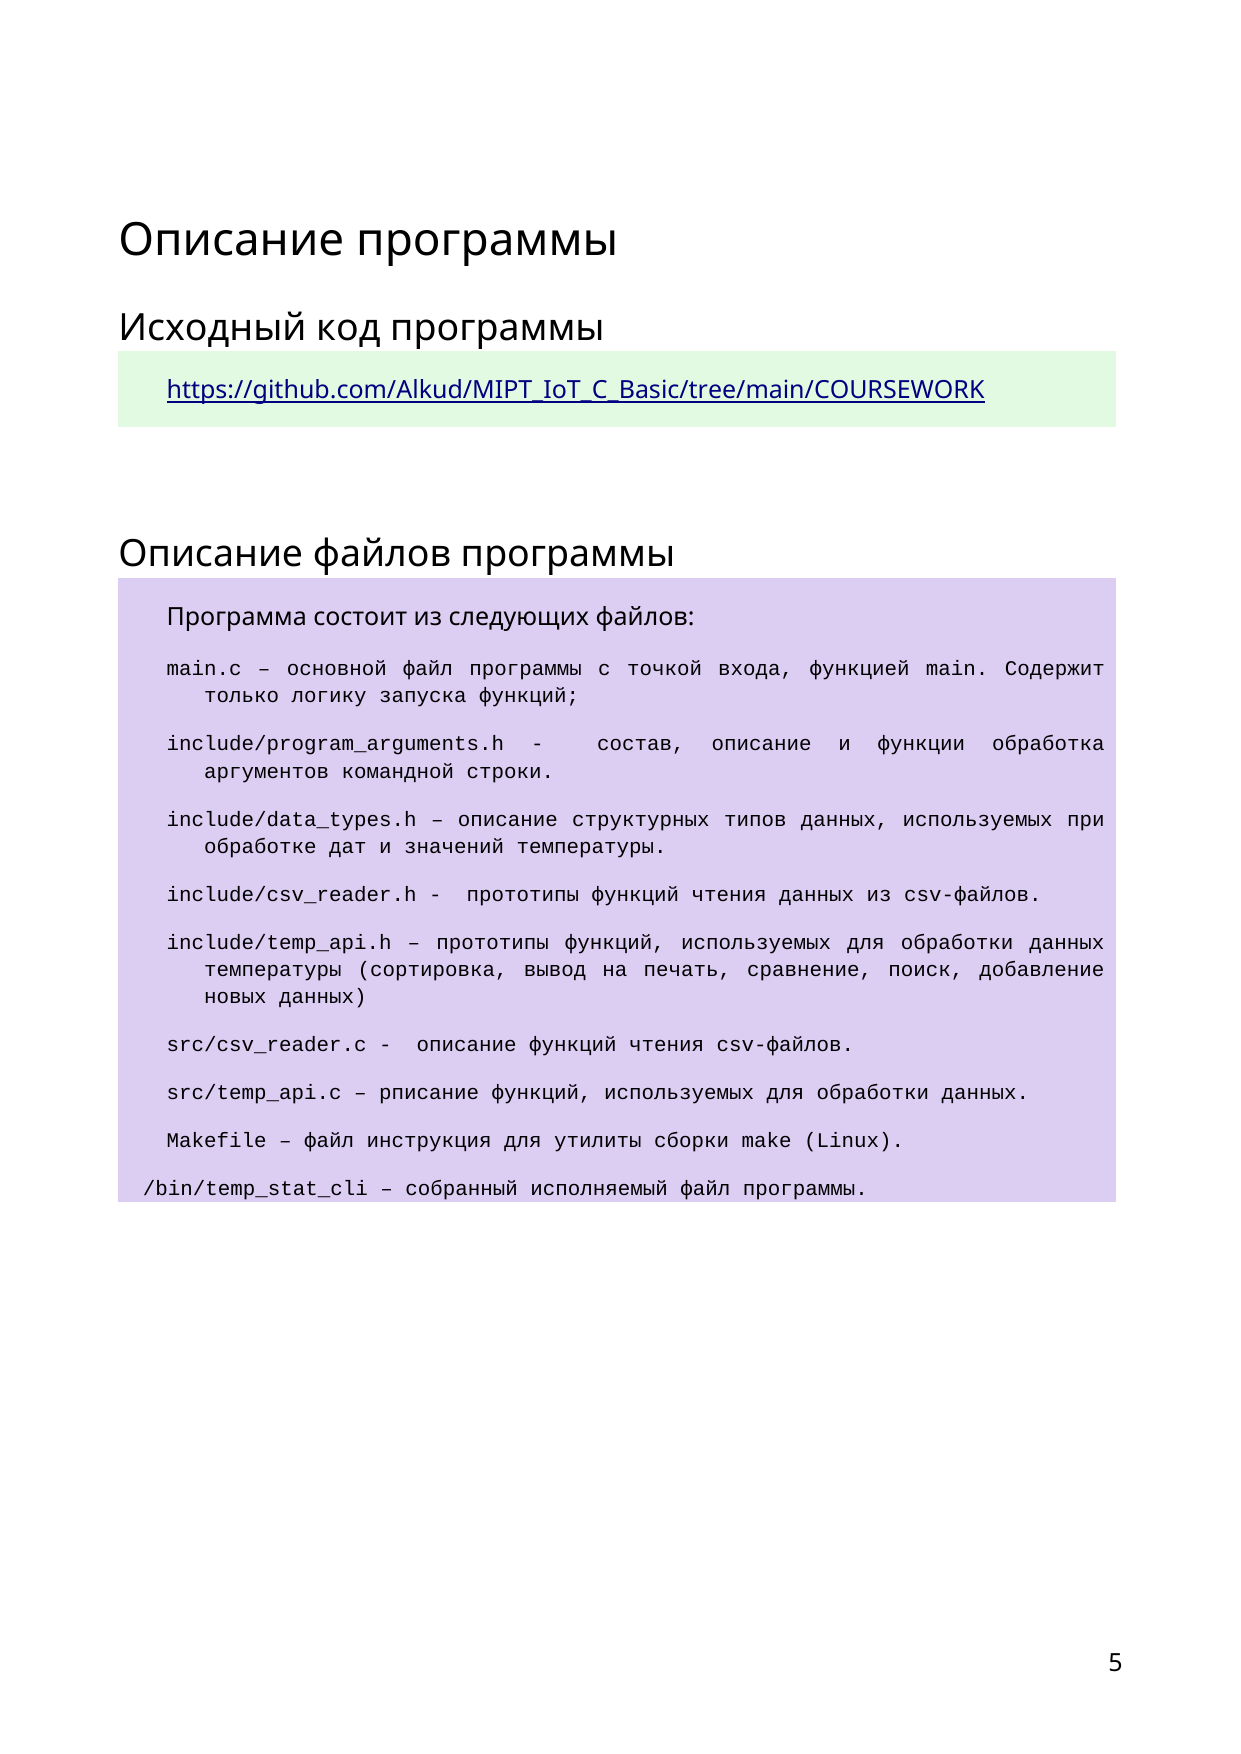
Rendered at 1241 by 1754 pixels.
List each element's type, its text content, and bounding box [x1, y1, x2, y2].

subtitle Исходный код программы [118, 300, 1122, 351]
subtitle Описание программы [118, 207, 1122, 269]
table_header Программа состоит из следующих файлов: main.c – основной файл программы с точкой входа, функцией main. Содержит только логику запуска функций; include/program_arguments.h - состав, описание и функции обработка аргументов командной строки. include/data_types.h – описание структурных типов данных, используемых при обработке дат и значений температуры. include/csv_reader.h - прототипы функций чтения данных из csv-файлов. include/temp_api.h – прототипы функций, используемых для обработки данных температуры (сортировка, вывод на печать, сравнение, поиск, добавление новых данных) src/csv_reader.c - опиcание функций чтения csv-файлов. src/temp_api.c – рписание функций, используемых для обработки данных. Makefile – файл инструкция для утилиты сборки make (Linux). /bin/temp_stat_cli – собранный исполняемый файл программы. [118, 578, 1116, 1202]
subtitle Описание файлов программы [118, 526, 1122, 577]
table_header https://github.com/Alkud/MIPT_IoT_C_Basic/tree/main/COURSEWORK [118, 351, 1116, 427]
